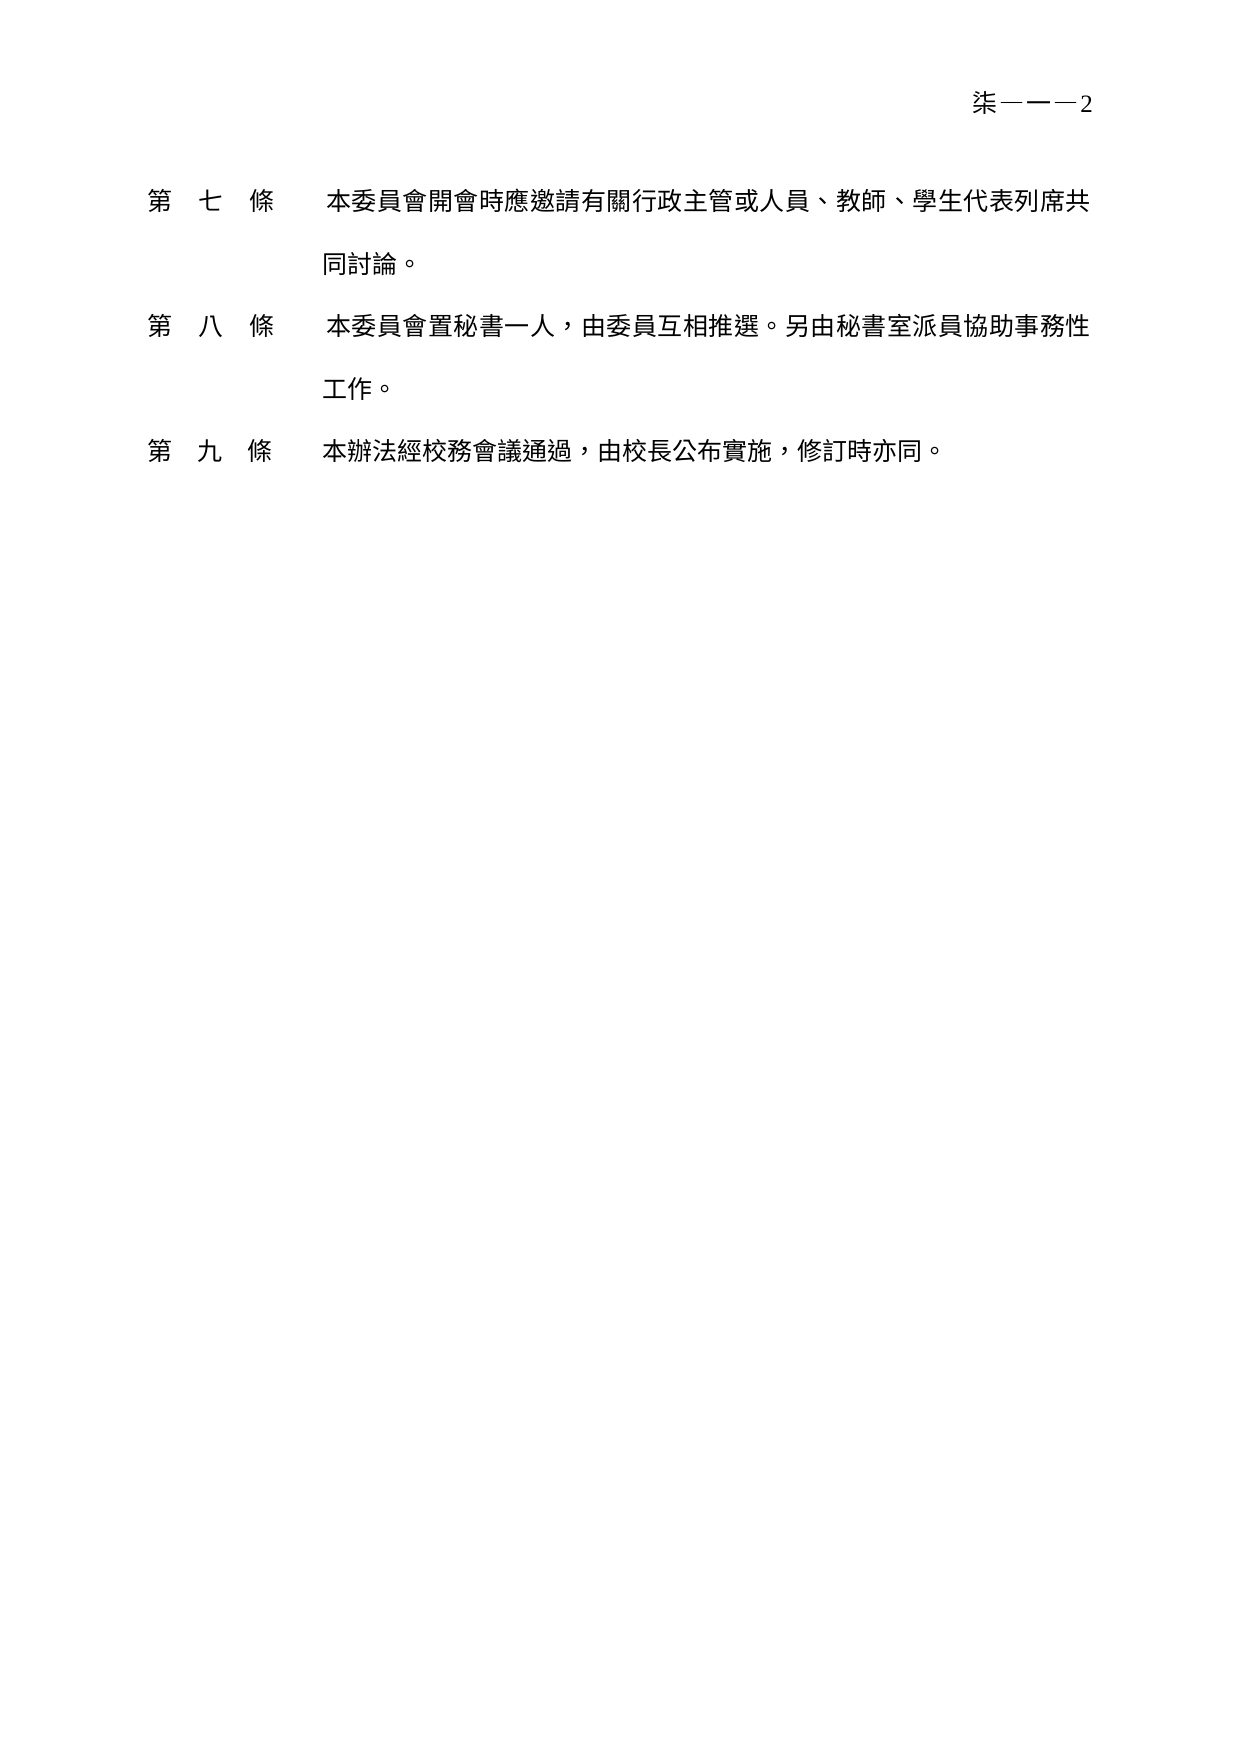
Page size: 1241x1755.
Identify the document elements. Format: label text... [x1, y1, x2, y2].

text 第 八 條 本委員會置秘書一人，由委員互相推選。另由秘書室派員協助事務性工作。 [148, 283, 1093, 408]
text 第 九 條 本辦法經校務會議通過，由校長公布實施，修訂時亦同。 [148, 408, 1093, 471]
text 第 七 條 本委員會開會時應邀請有關行政主管或人員、教師、學生代表列席共同討論。 [148, 158, 1093, 283]
